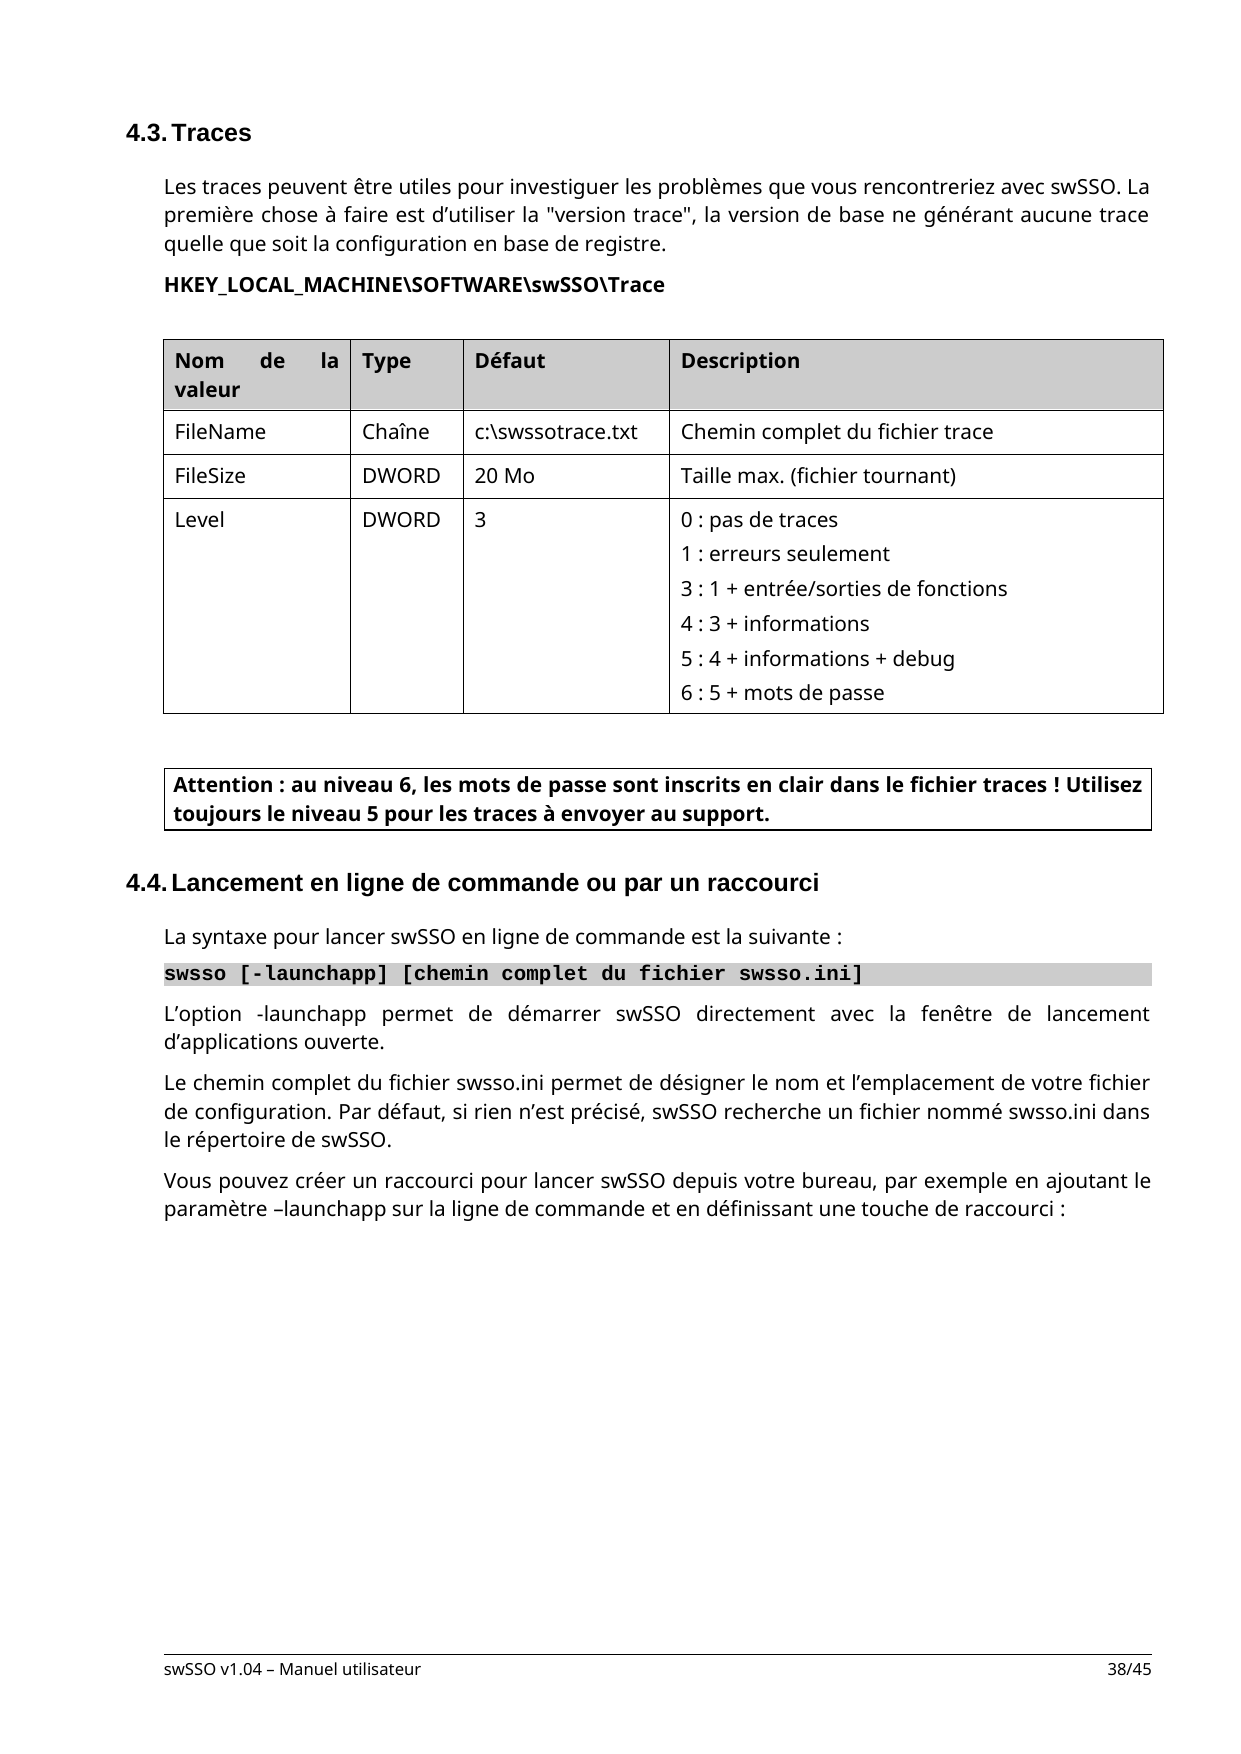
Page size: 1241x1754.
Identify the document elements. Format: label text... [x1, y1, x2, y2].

text L’option -launchapp permet de démarrer swSSO directement avec la fenêtre de lancement d’applications ouverte. [164, 999, 1152, 1056]
table_cell 3 [464, 499, 669, 713]
table_header Description [670, 340, 1163, 409]
table_cell Taille max. (fichier tournant) [670, 455, 1163, 498]
text Le chemin complet du fichier swsso.ini permet de désigner le nom et l’emplacement de votre fichier de configuration. Par défaut, si rien n’est précisé, swSSO recherche un fichier nommé swsso.ini dans le répertoire de swSSO. [164, 1068, 1152, 1154]
table_header Nom de la valeur [164, 340, 350, 409]
subtitle Lancement en ligne de commande ou par un raccourci [126, 868, 1152, 897]
table_header Type [351, 340, 463, 409]
table_cell 0 : pas de traces 1 : erreurs seulement 3 : 1 + entrée/sorties de fonctions 4 : 3 + informations 5 : 4 + informations + debug 6 : 5 + mots de passe [670, 499, 1163, 713]
text Les traces peuvent être utiles pour investiguer les problèmes que vous rencontreriez avec swSSO. La première chose à faire est d’utiliser la "version trace", la version de base ne générant aucune trace quelle que soit la configuration en base de registre. [164, 172, 1152, 257]
subtitle Traces [126, 118, 1152, 147]
text HKEY_LOCAL_MACHINE\SOFTWARE\swSSO\Trace [164, 270, 1152, 298]
table_header Défaut [464, 340, 669, 409]
text Attention : au niveau 6, les mots de passe sont inscrits en clair dans le fichier traces ! Utilisez toujours le niveau 5 pour les traces à envoyer au support. [165, 769, 1151, 829]
table_cell DWORD [351, 499, 463, 713]
text La syntaxe pour lancer swSSO en ligne de commande est la suivante : [164, 922, 1152, 950]
table_cell DWORD [351, 455, 463, 498]
text Vous pouvez créer un raccourci pour lancer swSSO depuis votre bureau, par exemple en ajoutant le paramètre –launchapp sur la ligne de commande et en définissant une touche de raccourci : [164, 1166, 1152, 1223]
table_cell FileName [164, 411, 350, 453]
table_cell 20 Mo [464, 455, 669, 498]
table_cell Chemin complet du fichier trace [670, 411, 1163, 453]
table_cell FileSize [164, 455, 350, 498]
table_cell Chaîne [351, 411, 463, 453]
text swsso [-launchapp] [chemin complet du fichier swsso.ini] [164, 963, 1152, 986]
table_cell Level [164, 499, 350, 713]
table_cell c:\swssotrace.txt [464, 411, 669, 453]
